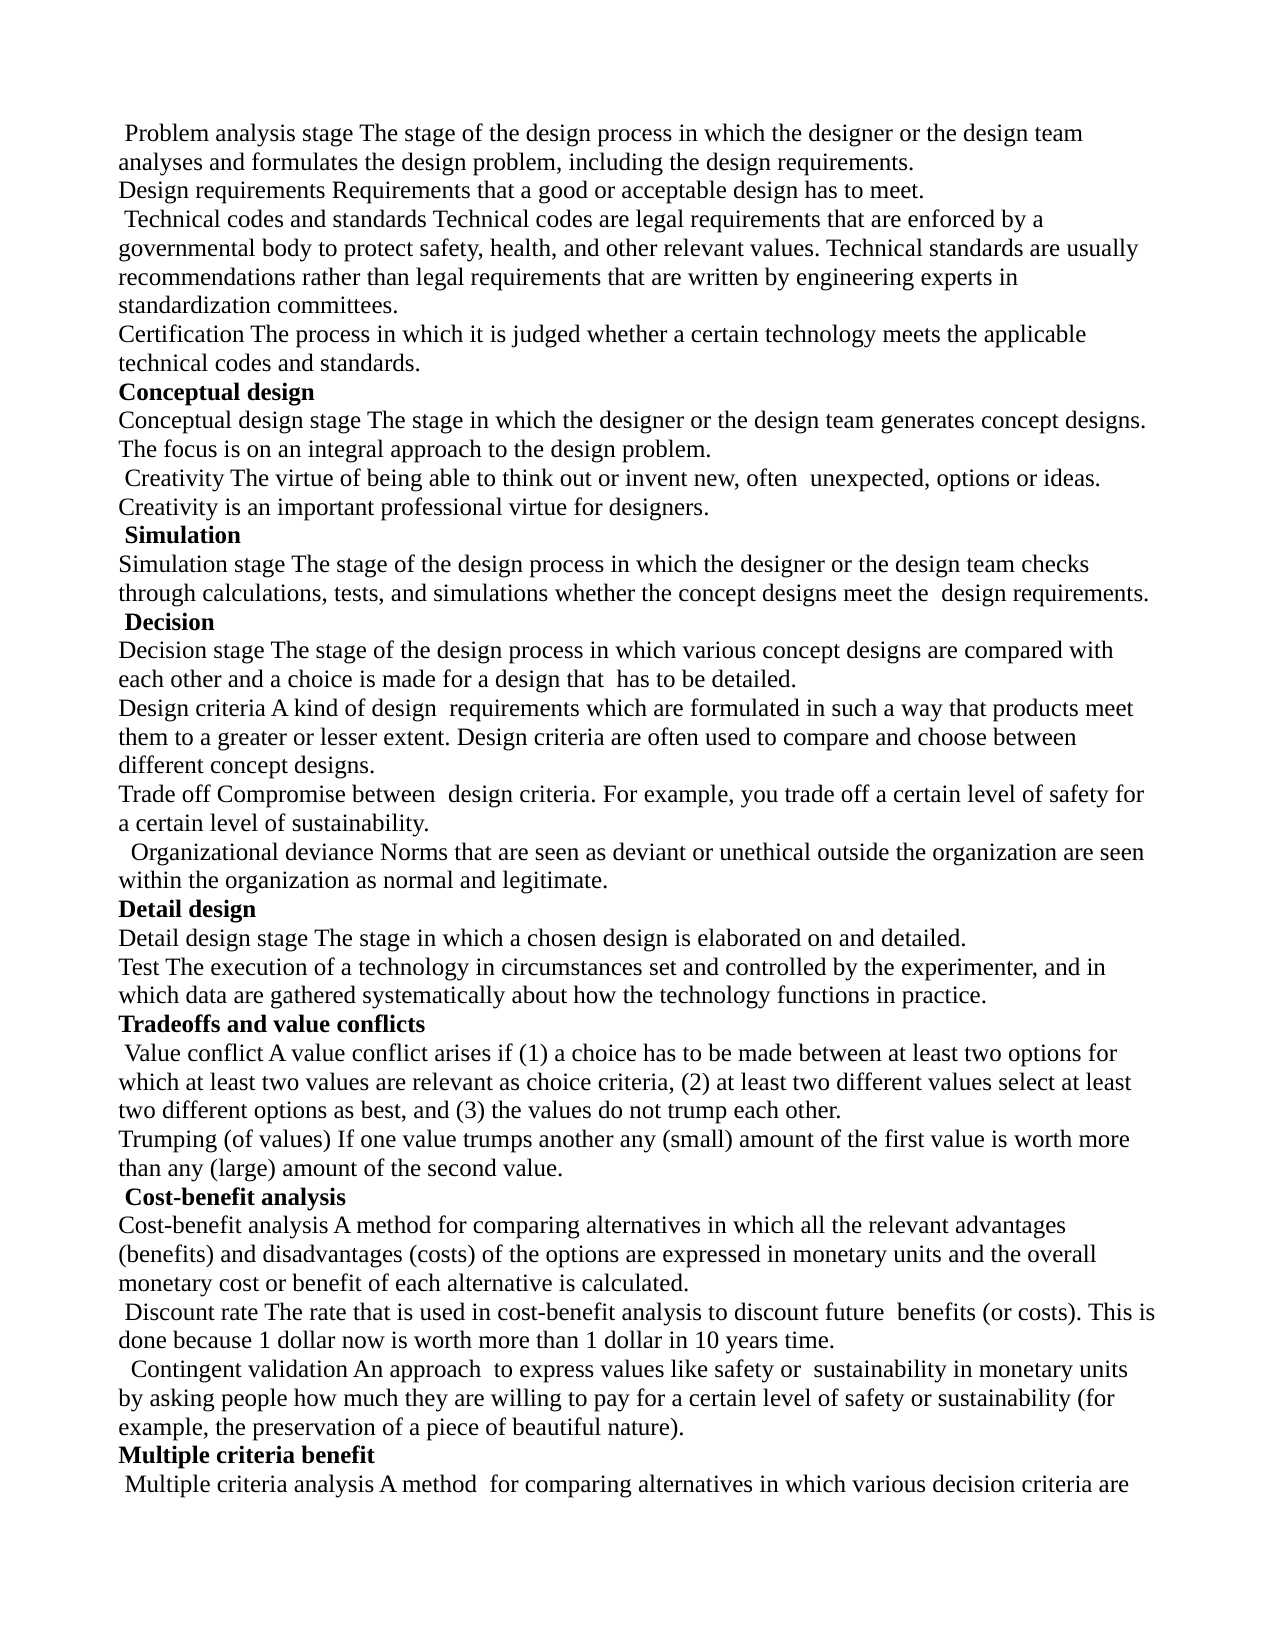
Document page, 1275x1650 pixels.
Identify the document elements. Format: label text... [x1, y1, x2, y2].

text Certification The process in which it is judged whether a certain technology meets the applicable technical codes and standards. [118, 319, 1157, 377]
text Detail design [118, 894, 1157, 923]
text Value conflict A value conflict arises if (1) a choice has to be made between at least two options for which at least two values are relevant as choice criteria, (2) at least two different values select at least two different options as best, and (3) the values do not trump each other. [118, 1038, 1157, 1124]
text Simulation [118, 521, 1157, 549]
text Problem analysis stage The stage of the design process in which the designer or the design team analyses and formulates the design problem, including the design requirements. [118, 118, 1157, 176]
text Decision stage The stage of the design process in which various concept designs are compared with each other and a choice is made for a design that has to be detailed. [118, 636, 1157, 693]
text Creativity The virtue of being able to think out or invent new, often unexpected, options or ideas. Creativity is an important professional virtue for designers. [118, 463, 1157, 521]
text Test The execution of a technology in circumstances set and controlled by the experimenter, and in which data are gathered systematically about how the technology functions in practice. [118, 952, 1157, 1009]
text Discount rate The rate that is used in cost-benefit analysis to discount future benefits (or costs). This is done because 1 dollar now is worth more than 1 dollar in 10 years time. [118, 1297, 1157, 1354]
text Design requirements Requirements that a good or acceptable design has to meet. [118, 176, 1157, 204]
text Tradeoffs and value conflicts [118, 1009, 1157, 1038]
text Contingent validation An approach to express values like safety or sustainability in monetary units by asking people how much they are willing to pay for a certain level of safety or sustainability (for example, the preservation of a piece of beautiful nature). [118, 1354, 1157, 1441]
text Simulation stage The stage of the design process in which the designer or the design team checks through calculations, tests, and simulations whether the concept designs meet the design requirements. [118, 549, 1157, 607]
text Cost-benefit analysis A method for comparing alternatives in which all the relevant advantages (benefits) and disadvantages (costs) of the options are expressed in monetary units and the overall monetary cost or benefit of each alternative is calculated. [118, 1211, 1157, 1297]
text Detail design stage The stage in which a chosen design is elaborated on and detailed. [118, 923, 1157, 952]
text Cost-benefit analysis [118, 1182, 1157, 1211]
text Trade off Compromise between design criteria. For example, you trade off a certain level of safety for a certain level of sustainability. [118, 779, 1157, 837]
text Technical codes and standards Technical codes are legal requirements that are enforced by a governmental body to protect safety, health, and other relevant values. Technical standards are usually recommendations rather than legal requirements that are written by engineering experts in standardization committees. [118, 204, 1157, 319]
text Decision [118, 607, 1157, 636]
text Trumping (of values) If one value trumps another any (small) amount of the first value is worth more than any (large) amount of the second value. [118, 1124, 1157, 1182]
text Conceptual design [118, 377, 1157, 406]
text Organizational deviance Norms that are seen as deviant or unethical outside the organization are seen within the organization as normal and legitimate. [118, 837, 1157, 894]
text Multiple criteria benefit [118, 1441, 1157, 1469]
text Conceptual design stage The stage in which the designer or the design team generates concept designs. The focus is on an integral approach to the design problem. [118, 406, 1157, 463]
text Multiple criteria analysis A method for comparing alternatives in which various decision criteria are [118, 1469, 1157, 1498]
text Design criteria A kind of design requirements which are formulated in such a way that products meet them to a greater or lesser extent. Design criteria are often used to compare and choose between different concept designs. [118, 693, 1157, 779]
